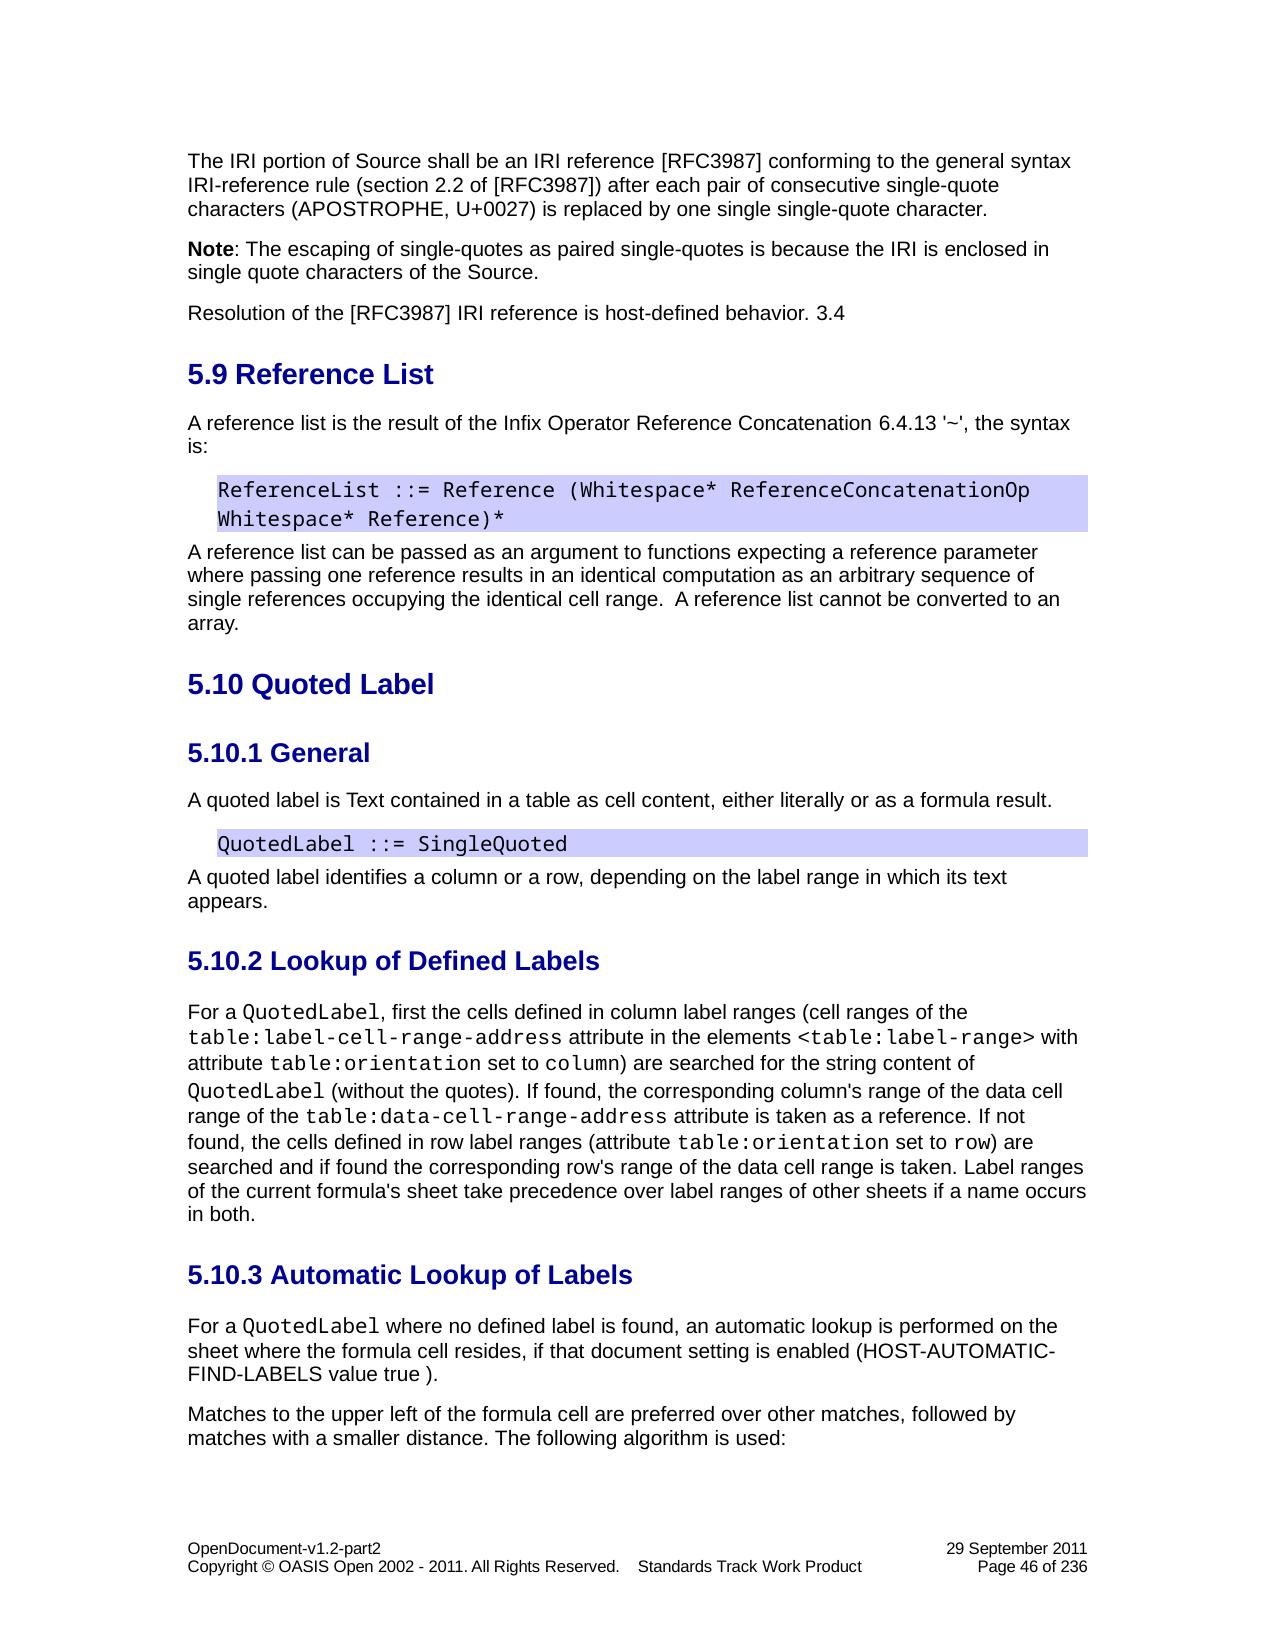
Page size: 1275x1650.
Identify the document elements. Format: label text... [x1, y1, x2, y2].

text A quoted label is Text contained in a table as cell content, either literally or as a formula result. [187, 789, 1088, 812]
subtitle Automatic Lookup of Labels [187, 1260, 1088, 1290]
text QuotedLabel ::= SingleQuoted [217, 829, 1088, 857]
text A reference list can be passed as an argument to functions expecting a reference parameter where passing one reference results in an identical computation as an arbitrary sequence of single references occupying the identical cell range. A reference list cannot be converted to an array. [187, 540, 1088, 634]
text Resolution of the [RFC3987] IRI reference is host-defined behavior. 3.4 [187, 301, 1088, 324]
subtitle Quoted Label [187, 668, 1088, 700]
subtitle General [187, 738, 1088, 768]
text For a QuotedLabel where no defined label is found, an automatic lookup is performed on the sheet where the formula cell resides, if that document setting is enabled (HOST-AUTOMATIC-FIND-LABELS value true ). [187, 1311, 1088, 1386]
subtitle Lookup of Defined Labels [187, 946, 1088, 976]
text Matches to the upper left of the formula cell are preferred over other matches, followed by matches with a smaller distance. The following algorithm is used: [187, 1403, 1088, 1450]
text A reference list is the result of the Infix Operator Reference Concatenation 6.4.13 '~', the syntax is: [187, 411, 1088, 458]
text For a QuotedLabel, first the cells defined in column label ranges (cell ranges of the table:label-cell-range-address attribute in the elements <table:label-range> with attribute table:orientation set to column) are searched for the string content of QuotedLabel (without the quotes). If found, the corresponding column's range of the data cell range of the table:data-cell-range-address attribute is taken as a reference. If not found, the cells defined in row label ranges (attribute table:orientation set to row) are searched and if found the corresponding row's range of the data cell range is taken. Label ranges of the current formula's sheet take precedence over label ranges of other sheets if a name occurs in both. [187, 997, 1088, 1226]
text A quoted label identifies a column or a row, depending on the label range in which its text appears. [187, 866, 1088, 913]
text The IRI portion of Source shall be an IRI reference [RFC3987] conforming to the general syntax IRI-reference rule (section 2.2 of [RFC3987]) after each pair of consecutive single-quote characters (APOSTROPHE, U+0027) is replaced by one single single-quote character. [187, 150, 1088, 221]
text Note: The escaping of single-quotes as paired single-quotes is because the IRI is enclosed in single quote characters of the Source. [187, 237, 1088, 284]
text ReferenceList ::= Reference (Whitespace* ReferenceConcatenationOp Whitespace* Reference)* [217, 475, 1088, 532]
subtitle Reference List [187, 358, 1088, 390]
